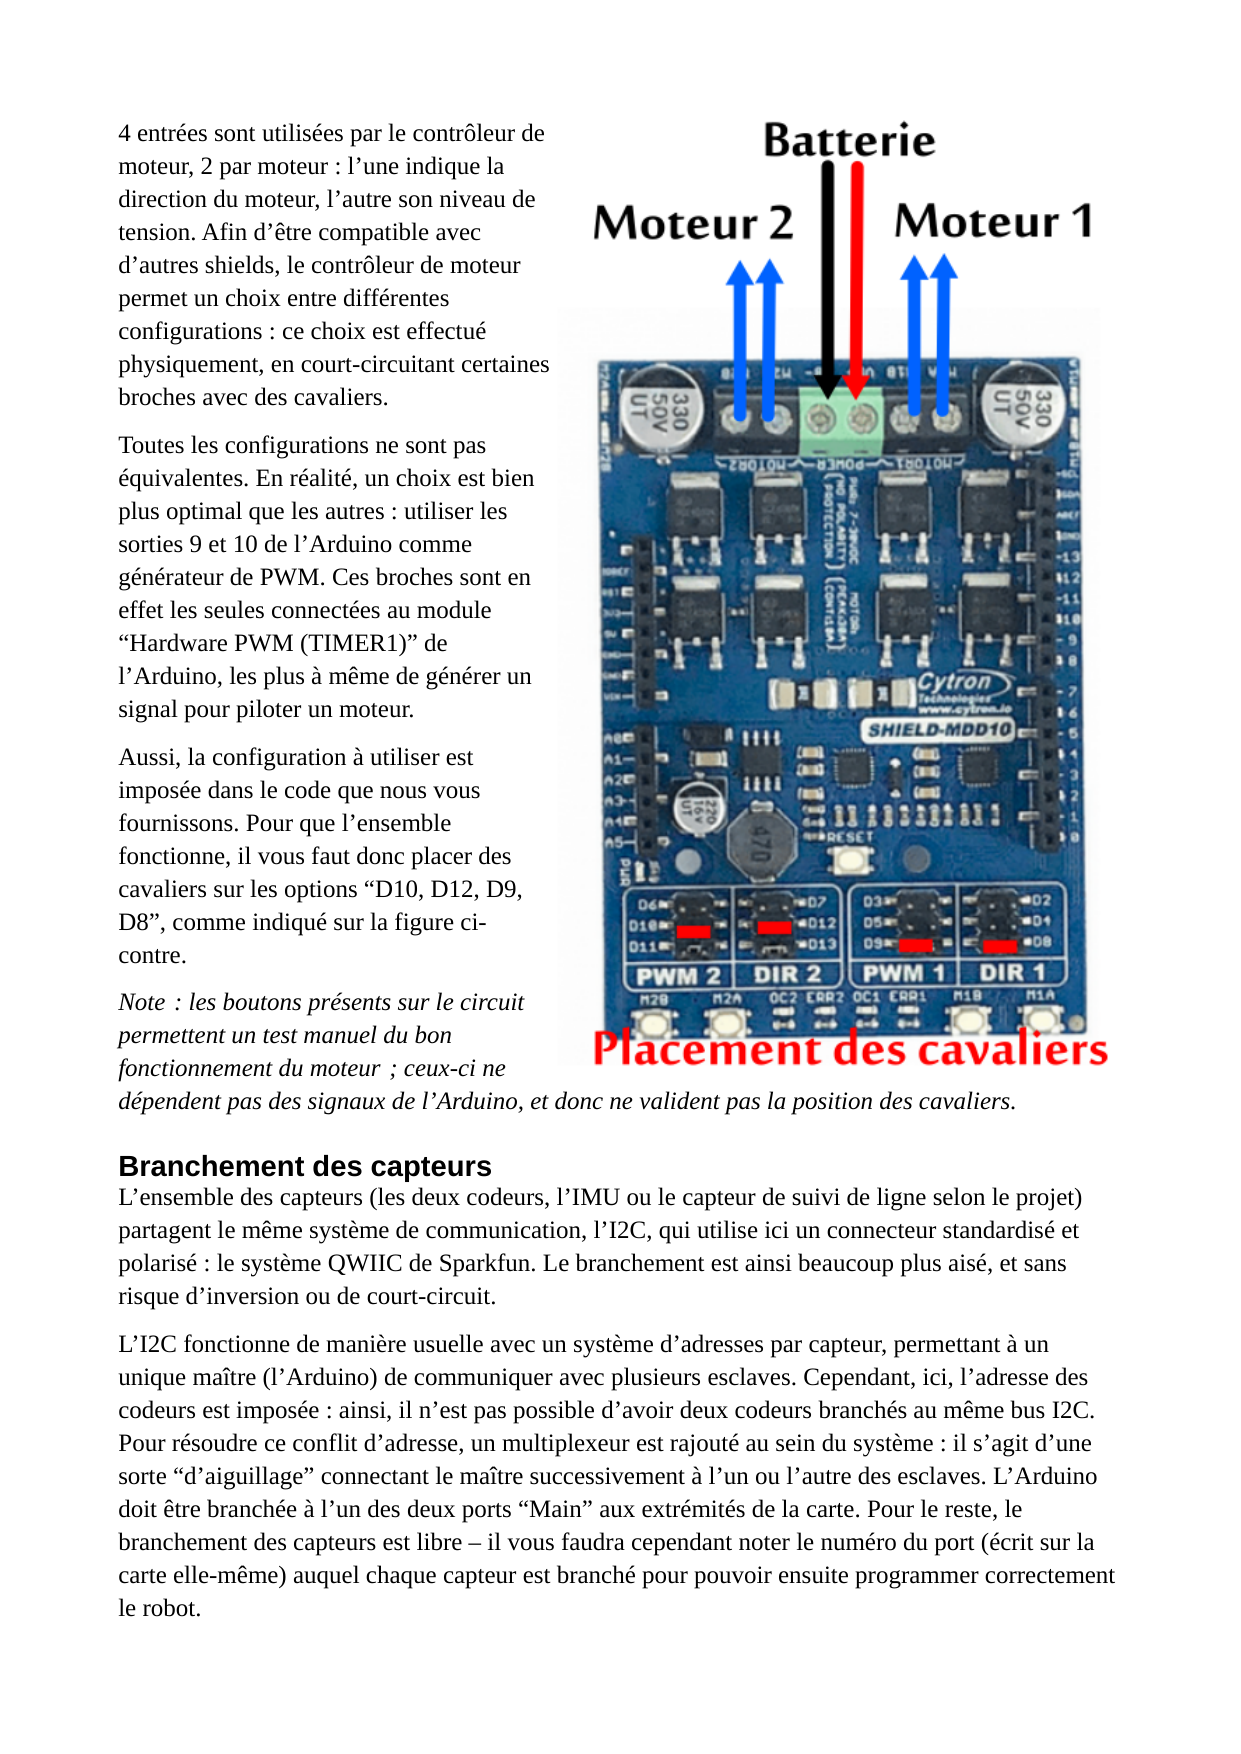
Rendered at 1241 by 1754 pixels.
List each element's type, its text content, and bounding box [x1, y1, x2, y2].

text Toutes les configurations ne sont pas équivalentes. En réalité, un choix est bien plus optimal que les autres : utiliser les sorties 9 et 10 de l’Arduino comme générateur de PWM. Ces broches sont en effet les seules connectées au module “Hardware PWM (TIMER1)” de l’Arduino, les plus à même de générer un signal pour piloter un moteur. [118, 430, 554, 723]
text L’I2C fonctionne de manière usuelle avec un système d’adresses par capteur, permettant à un unique maître (l’Arduino) de communiquer avec plusieurs esclaves. Cependant, ici, l’adresse des codeurs est imposée : ainsi, il n’est pas possible d’avoir deux codeurs branchés au même bus I2C. Pour résoudre ce conflit d’adresse, un multiplexeur est rajouté au sein du système : il s’agit d’une sorte “d’aiguillage” connectant le maître successivement à l’un ou l’autre des esclaves. L’Arduino doit être branchée à l’un des deux ports “Main” aux extrémités de la carte. Pour le reste, le branchement des capteurs est libre – il vous faudra cependant noter le numéro du port (écrit sur la carte elle-même) auquel chaque capteur est branché pour pouvoir ensuite programmer correctement le robot. [118, 1329, 1122, 1622]
text L’ensemble des capteurs (les deux codeurs, l’IMU ou le capteur de suivi de ligne selon le projet) partagent le même système de communication, l’I2C, qui utilise ici un connecteur standardisé et polarisé : le système QWIIC de Sparkfun. Le branchement est ainsi beaucoup plus aisé, et sans risque d’inversion ou de court-circuit. [118, 1182, 1122, 1310]
text 4 entrées sont utilisées par le contrôleur de moteur, 2 par moteur : l’une indique la direction du moteur, l’autre son niveau de tension. Afin d’être compatible avec d’autres shields, le contrôleur de moteur permet un choix entre différentes configurations : ce choix est effectué physiquement, en court-circuitant certaines broches avec des cavaliers. [118, 118, 554, 411]
text Note : les boutons présents sur le circuit permettent un test manuel du bon fonctionnement du moteur ; ceux-ci ne dépendent pas des signaux de l’Arduino, et donc ne valident pas la position des cavaliers. [118, 987, 1122, 1115]
subtitle Branchement des capteurs [118, 1149, 1122, 1182]
text Aussi, la configuration à utiliser est imposée dans le code que nous vous fournissons. Pour que l’ensemble fonctionne, il vous faut donc placer des cavaliers sur les options “D10, D12, D9, D8”, comme indiqué sur la figure ci-contre. [118, 742, 554, 968]
